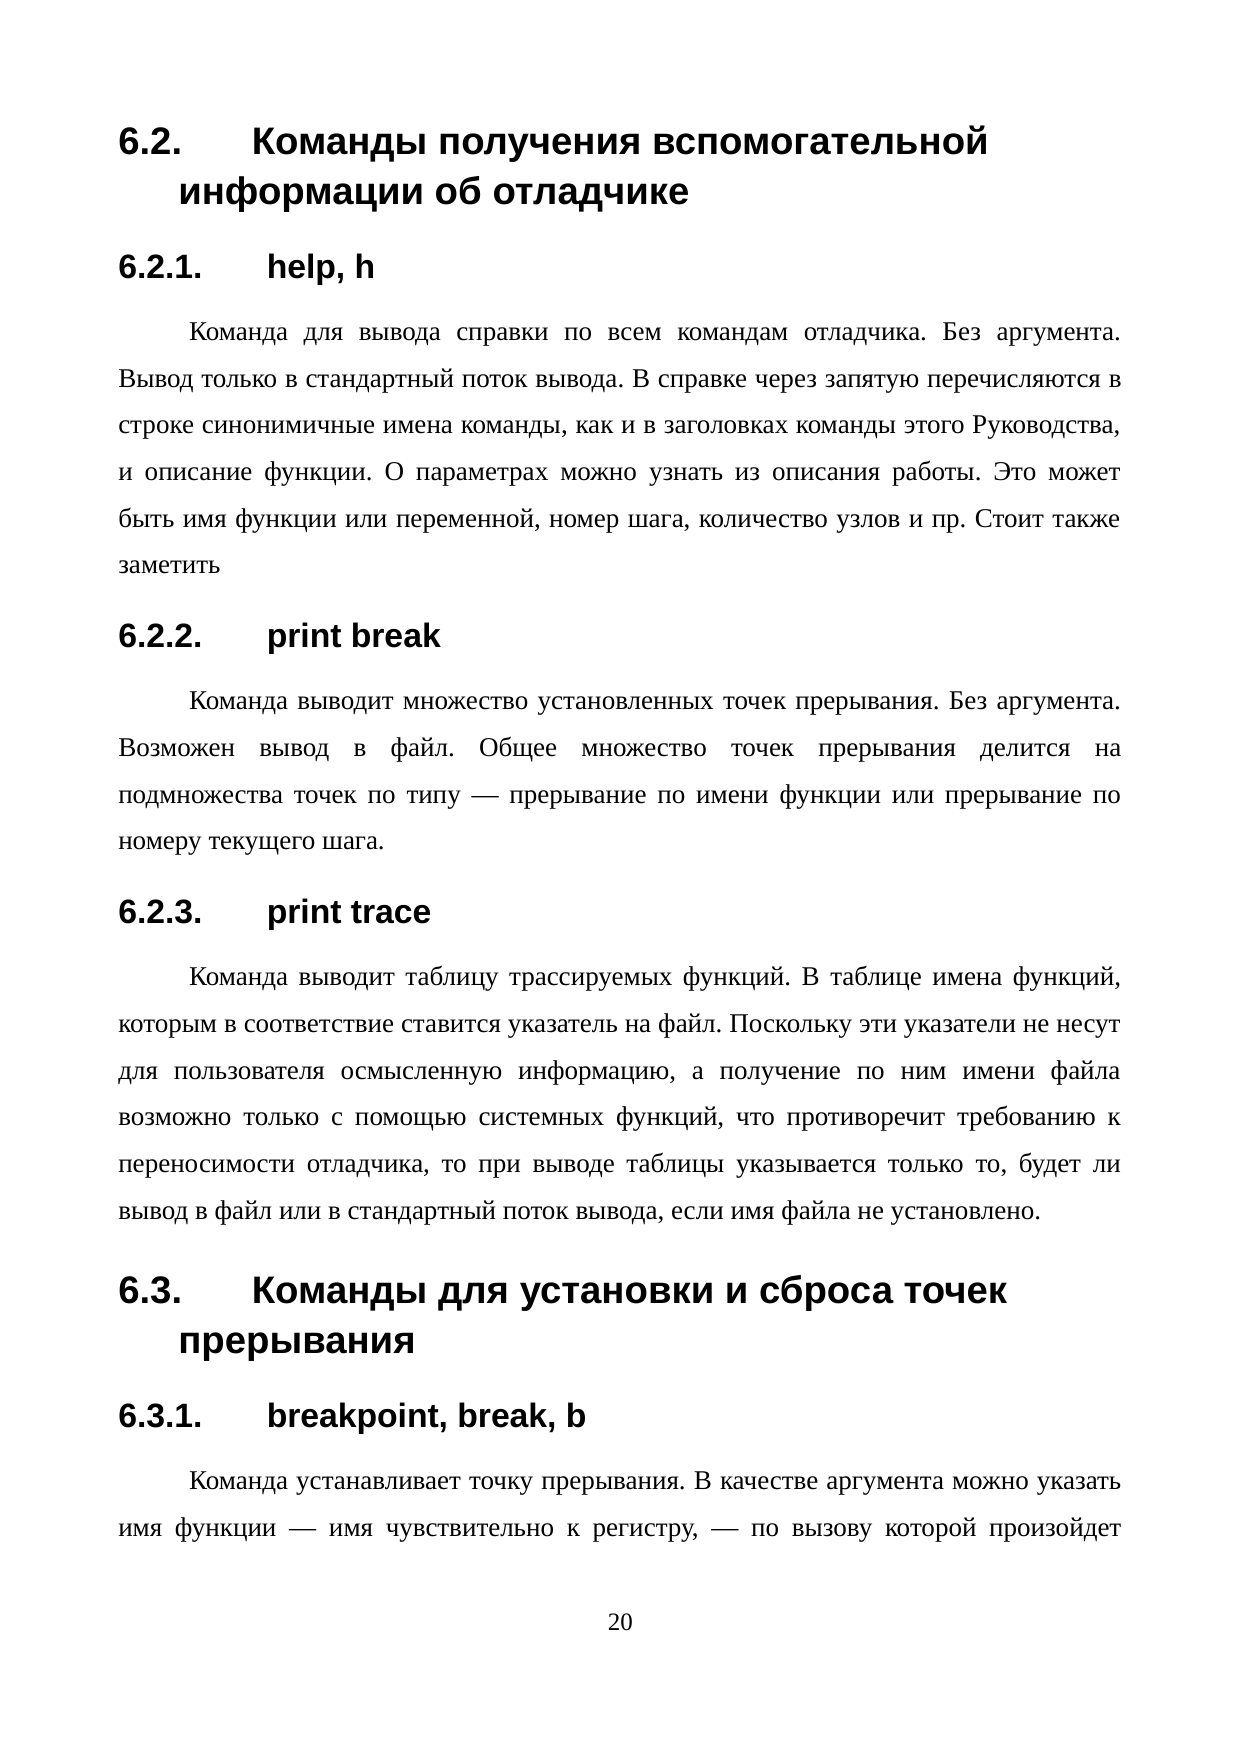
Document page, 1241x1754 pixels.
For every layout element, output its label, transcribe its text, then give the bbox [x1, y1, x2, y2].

text Команда выводит множество установленных точек прерывания. Без аргумента. Возможен вывод в файл. Общее множество точек прерывания делится на подмножества точек по типу — прерывание по имени функции или прерывание по номеру текущего шага. [118, 684, 1122, 856]
subtitle Команды получения вспомогательной информации об отладчике [118, 118, 1122, 213]
subtitle help, h [118, 246, 1122, 285]
subtitle breakpoint, break, b [118, 1396, 1122, 1434]
text Команда для вывода справки по всем командам отладчика. Без аргумента. Вывод только в стандартный поток вывода. В справке через запятую перечисляются в строке синонимичные имена команды, как и в заголовках команды этого Руководства, и описание функции. О параметрах можно узнать из описания работы. Это может быть имя функции или переменной, номер шага, количество узлов и пр. Стоит также заметить [118, 315, 1122, 580]
text Команда выводит таблицу трассируемых функций. В таблице имена функций, которым в соответствие ставится указатель на файл. Поскольку эти указатели не несут для пользователя осмысленную информацию, а получение по ним имени файла возможно только с помощью системных функций, что противоречит требованию к переносимости отладчика, то при выводе таблицы указывается только то, будет ли вывод в файл или в стандартный поток вывода, если имя файла не установлено. [118, 960, 1122, 1225]
text Команда устанавливает точку прерывания. В качестве аргумента можно указать имя функции — имя чувствительно к регистру, — по вызову которой произойдет [118, 1464, 1122, 1542]
subtitle Команды для установки и сброса точек прерывания [118, 1267, 1122, 1362]
subtitle print break [118, 616, 1122, 654]
subtitle print trace [118, 892, 1122, 930]
